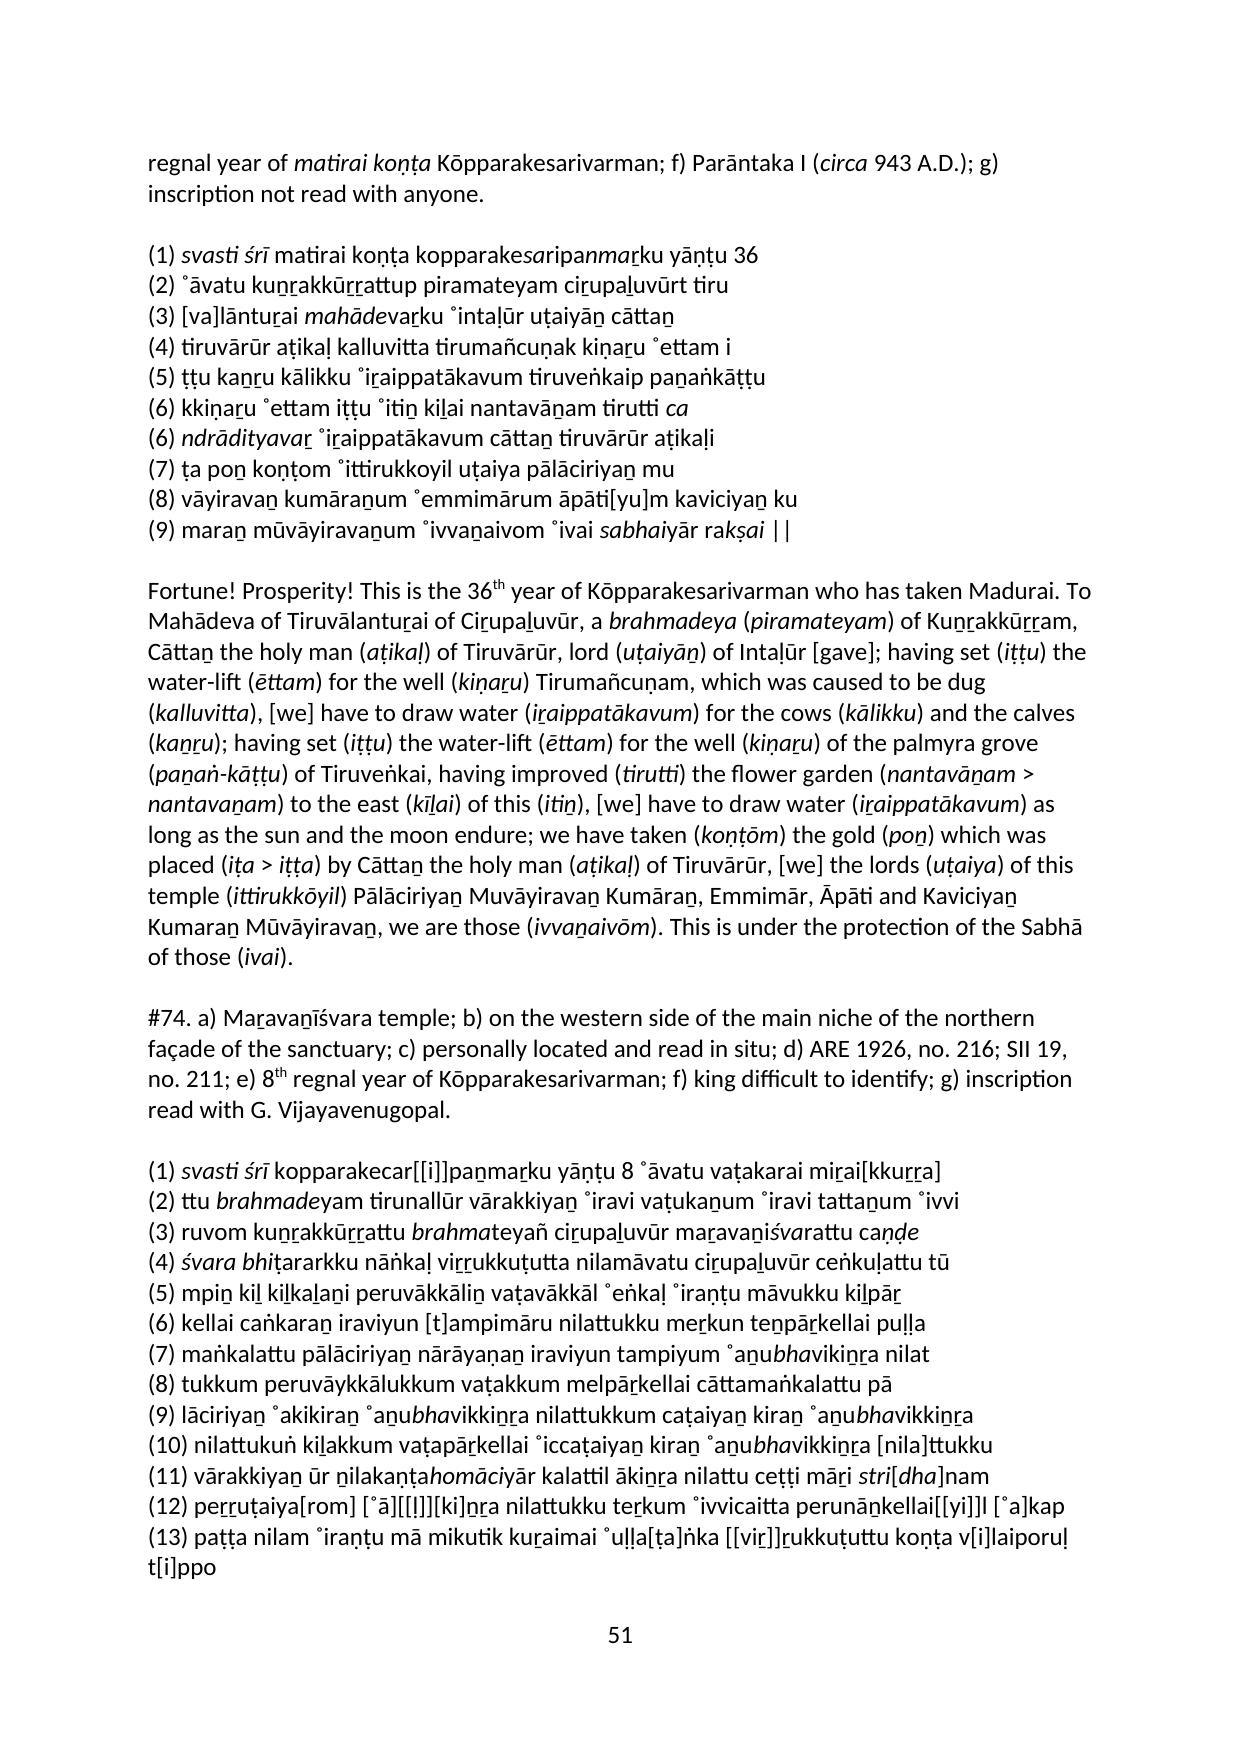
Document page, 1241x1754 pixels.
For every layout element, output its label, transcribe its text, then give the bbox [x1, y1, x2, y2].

text (13) paṭṭa nilam ˚iraṇṭu mā mikutik kuṟaimai ˚uḷḷa[ṭa]ṅka [[viṟ]]ṟukkuṭuttu koṇṭa v[i]laiporuḷ t[i]ppo [148, 1521, 1093, 1582]
text (11) vārakkiyaṉ ūr ṉilakaṇṭahomāciyār kalattil ākiṉṟa nilattu ceṭṭi māṟi stri[dha]nam [148, 1460, 1093, 1491]
text (4) śvara bhiṭararkku nāṅkaḷ viṟṟukkuṭutta nilamāvatu ciṟupaḻuvūr ceṅkuḷattu tū [148, 1246, 1093, 1277]
text (1) svasti śrī matirai koṇṭa kopparakesaripanmaṟku yāṇṭu 36 [148, 239, 1093, 270]
text (6) kellai caṅkaraṉ iraviyun [t]ampimāru nilattukku meṟkun teṉpāṟkellai puḷḷa [148, 1307, 1093, 1338]
text (3) ruvom kuṉṟakkūṟṟattu brahmateyañ ciṟupaḻuvūr maṟavaṉiśvarattu caṇḍe [148, 1216, 1093, 1246]
text (3) [va]lāntuṟai mahādevaṟku ˚intaḷūr uṭaiyāṉ cāttaṉ [148, 300, 1093, 331]
text (2) ˚āvatu kuṉṟakkūṟṟattup piramateyam ciṟupaḻuvūrt tiru [148, 270, 1093, 300]
text (9) lāciriyaṉ ˚akikiraṉ ˚aṉubhavikkiṉṟa nilattukkum caṭaiyaṉ kiraṉ ˚aṉubhavikkiṉṟa [148, 1399, 1093, 1429]
text (10) nilattukuṅ kiḻakkum vaṭapāṟkellai ˚iccaṭaiyaṉ kiraṉ ˚aṉubhavikkiṉṟa [nila]ttukku [148, 1429, 1093, 1460]
text (12) peṟṟuṭaiya[rom] [˚ā][[ḷ]][ki]ṉṟa nilattukku teṟkum ˚ivvicaitta perunāṉkellai[[yi]]l [˚a]kap [148, 1491, 1093, 1521]
text (2) ttu brahmadeyam tirunallūr vārakkiyaṉ ˚iravi vaṭukaṉum ˚iravi tattaṉum ˚ivvi [148, 1185, 1093, 1216]
text (6) ndrādityavaṟ ˚iṟaippatākavum cāttaṉ tiruvārūr aṭikaḷi [148, 422, 1093, 453]
text (1) svasti śrī kopparakecar[[i]]paṉmaṟku yāṇṭu 8 ˚āvatu vaṭakarai miṟai[kkuṟṟa] [148, 1155, 1093, 1185]
text Fortune! Prosperity! This is the 36th year of Kōpparakesarivarman who has taken Madurai. To Mahādeva of Tiruvālantuṟai of Ciṟupaḻuvūr, a brahmadeya (piramateyam) of Kuṉṟakkūṟṟam, Cāttaṉ the holy man (aṭikaḷ) of Tiruvārūr, lord (uṭaiyāṉ) of Intaḷūr [gave]; having set (iṭṭu) the water-lift (ēttam) for the well (kiṇaṟu) Tirumañcuṇam, which was caused to be dug (kalluvitta), [we] have to draw water (iṟaippatākavum) for the cows (kālikku) and the calves (kaṉṟu); having set (iṭṭu) the water-lift (ēttam) for the well (kiṇaṟu) of the palmyra grove (paṉaṅ-kāṭṭu) of Tiruveṅkai, having improved (tirutti) the flower garden (nantavāṉam > nantavaṉam) to the east (kīḻai) of this (itiṉ), [we] have to draw water (iṟaippatākavum) as long as the sun and the moon endure; we have taken (koṇṭōm) the gold (poṉ) which was placed (iṭa > iṭṭa) by Cāttaṉ the holy man (aṭikaḷ) of Tiruvārūr, [we] the lords (uṭaiya) of this temple (ittirukkōyil) Pālāciriyaṉ Muvāyiravaṉ Kumāraṉ, Emmimār, Āpāti and Kaviciyaṉ Kumaraṉ Mūvāyiravaṉ, we are those (ivvaṉaivōm). This is under the protection of the Sabhā of those (ivai). [148, 575, 1093, 972]
text (7) ṭa poṉ koṇṭom ˚ittirukkoyil uṭaiya pālāciriyaṉ mu [148, 453, 1093, 483]
text (8) vāyiravaṉ kumāraṉum ˚emmimārum āpāti[yu]m kaviciyaṉ ku [148, 483, 1093, 514]
text regnal year of matirai koṇṭa Kōpparakesarivarman; f) Parāntaka I (circa 943 A.D.); g) inscription not read with anyone. [148, 148, 1093, 209]
text (9) maraṉ mūvāyiravaṉum ˚ivvaṉaivom ˚ivai sabhaiyār rakṣai || [148, 514, 1093, 544]
text (5) mpiṉ kiḻ kiḻkaḻaṉi peruvākkāliṉ vaṭavākkāl ˚eṅkaḷ ˚iraṇṭu māvukku kiḻpāṟ [148, 1277, 1093, 1307]
text (8) tukkum peruvāykkālukkum vaṭakkum melpāṟkellai cāttamaṅkalattu pā [148, 1368, 1093, 1399]
text (6) kkiṇaṟu ˚ettam iṭṭu ˚itiṉ kiḻai nantavāṉam tirutti ca [148, 392, 1093, 422]
text (7) maṅkalattu pālāciriyaṉ nārāyaṇaṉ iraviyun tampiyum ˚aṉubhavikiṉṟa nilat [148, 1338, 1093, 1368]
text (4) tiruvārūr aṭikaḷ kalluvitta tirumañcuṇak kiṇaṟu ˚ettam i [148, 331, 1093, 361]
text (5) ṭṭu kaṉṟu kālikku ˚iṟaippatākavum tiruveṅkaip paṉaṅkāṭṭu [148, 361, 1093, 392]
text #74. a) Maṟavaṉīśvara temple; b) on the western side of the main niche of the northern façade of the sanctuary; c) personally located and read in situ; d) ARE 1926, no. 216; SII 19, no. 211; e) 8th regnal year of Kōpparakesarivarman; f) king difficult to identify; g) inscription read with G. Vijayavenugopal. [148, 1002, 1093, 1124]
